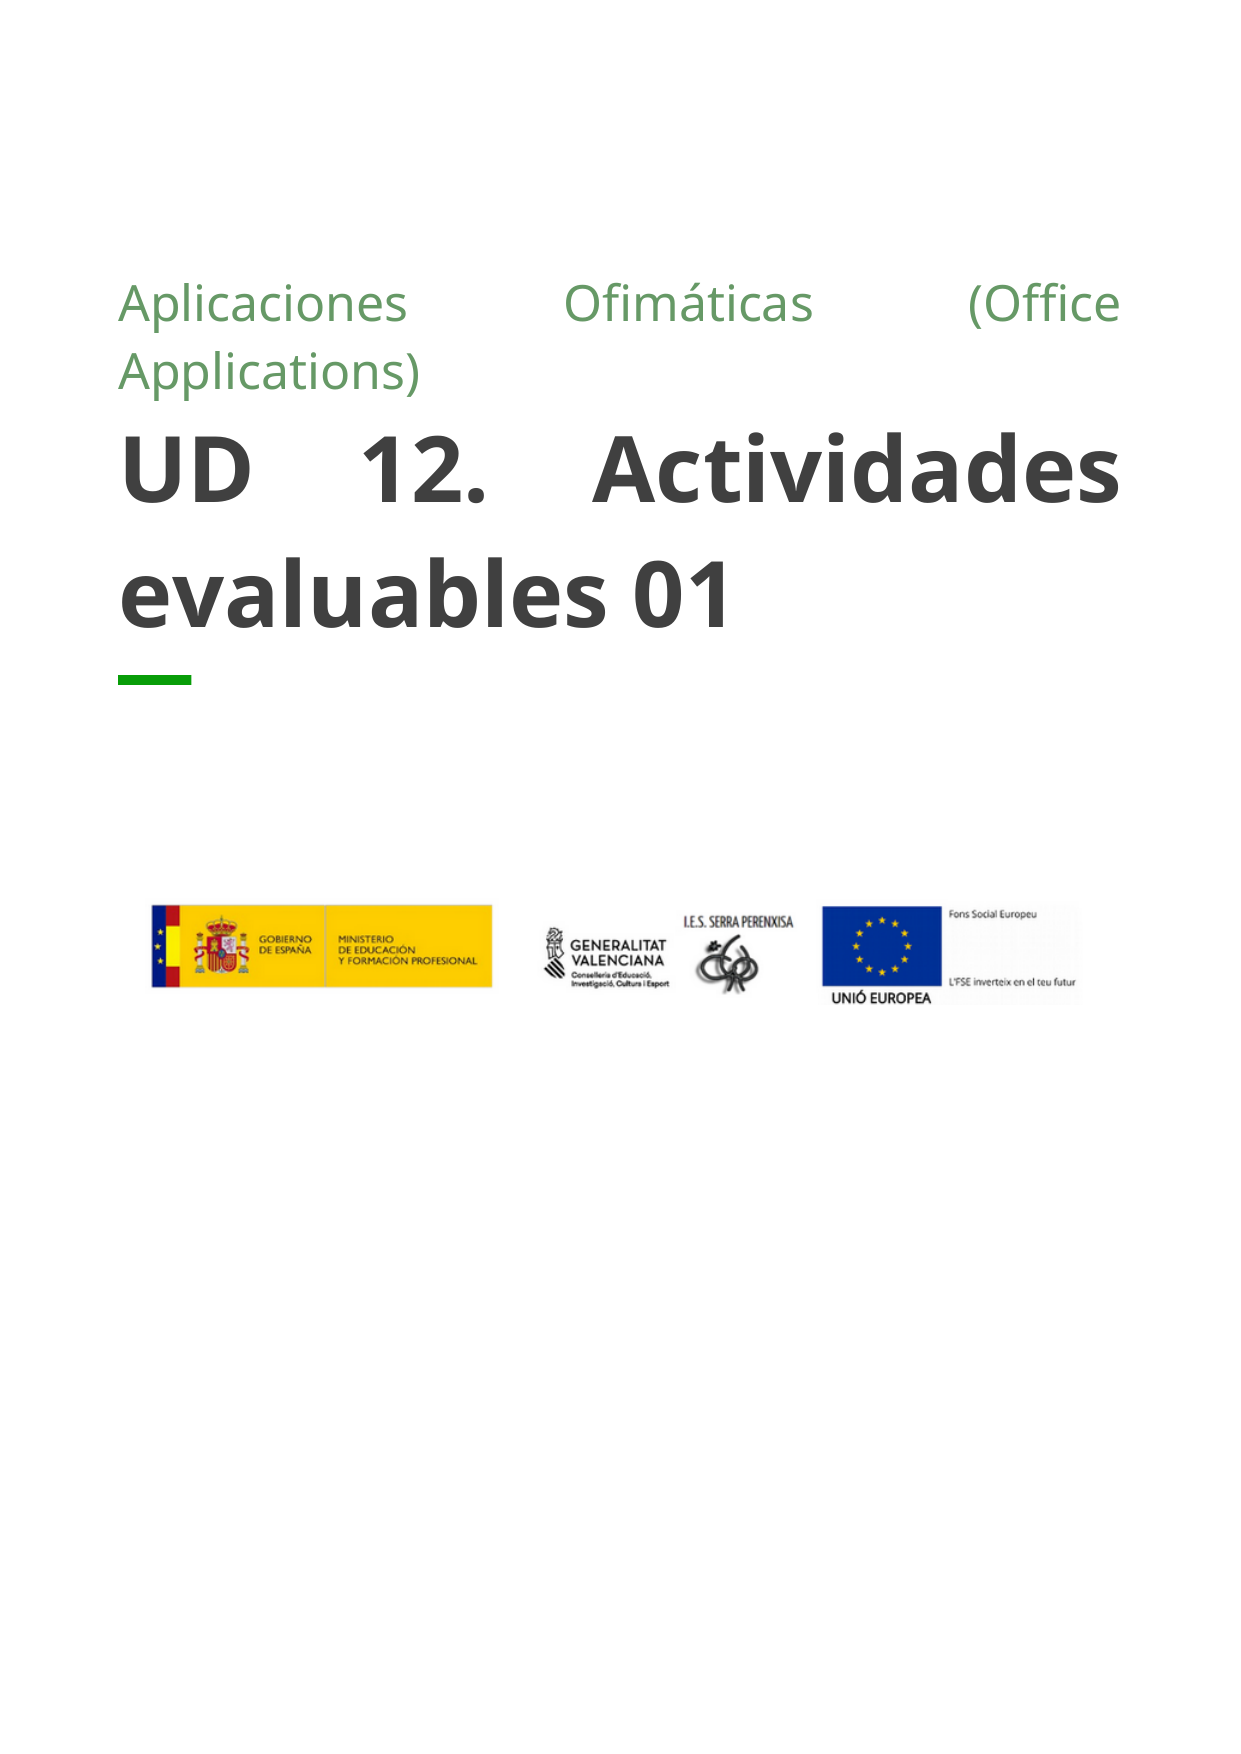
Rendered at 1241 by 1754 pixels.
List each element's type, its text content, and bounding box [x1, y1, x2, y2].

picture [118, 885, 1123, 1005]
picture [118, 675, 192, 685]
title Aplicaciones Ofimáticas (Office Applications) UD 12. Actividades evaluables 01 [118, 268, 1122, 654]
